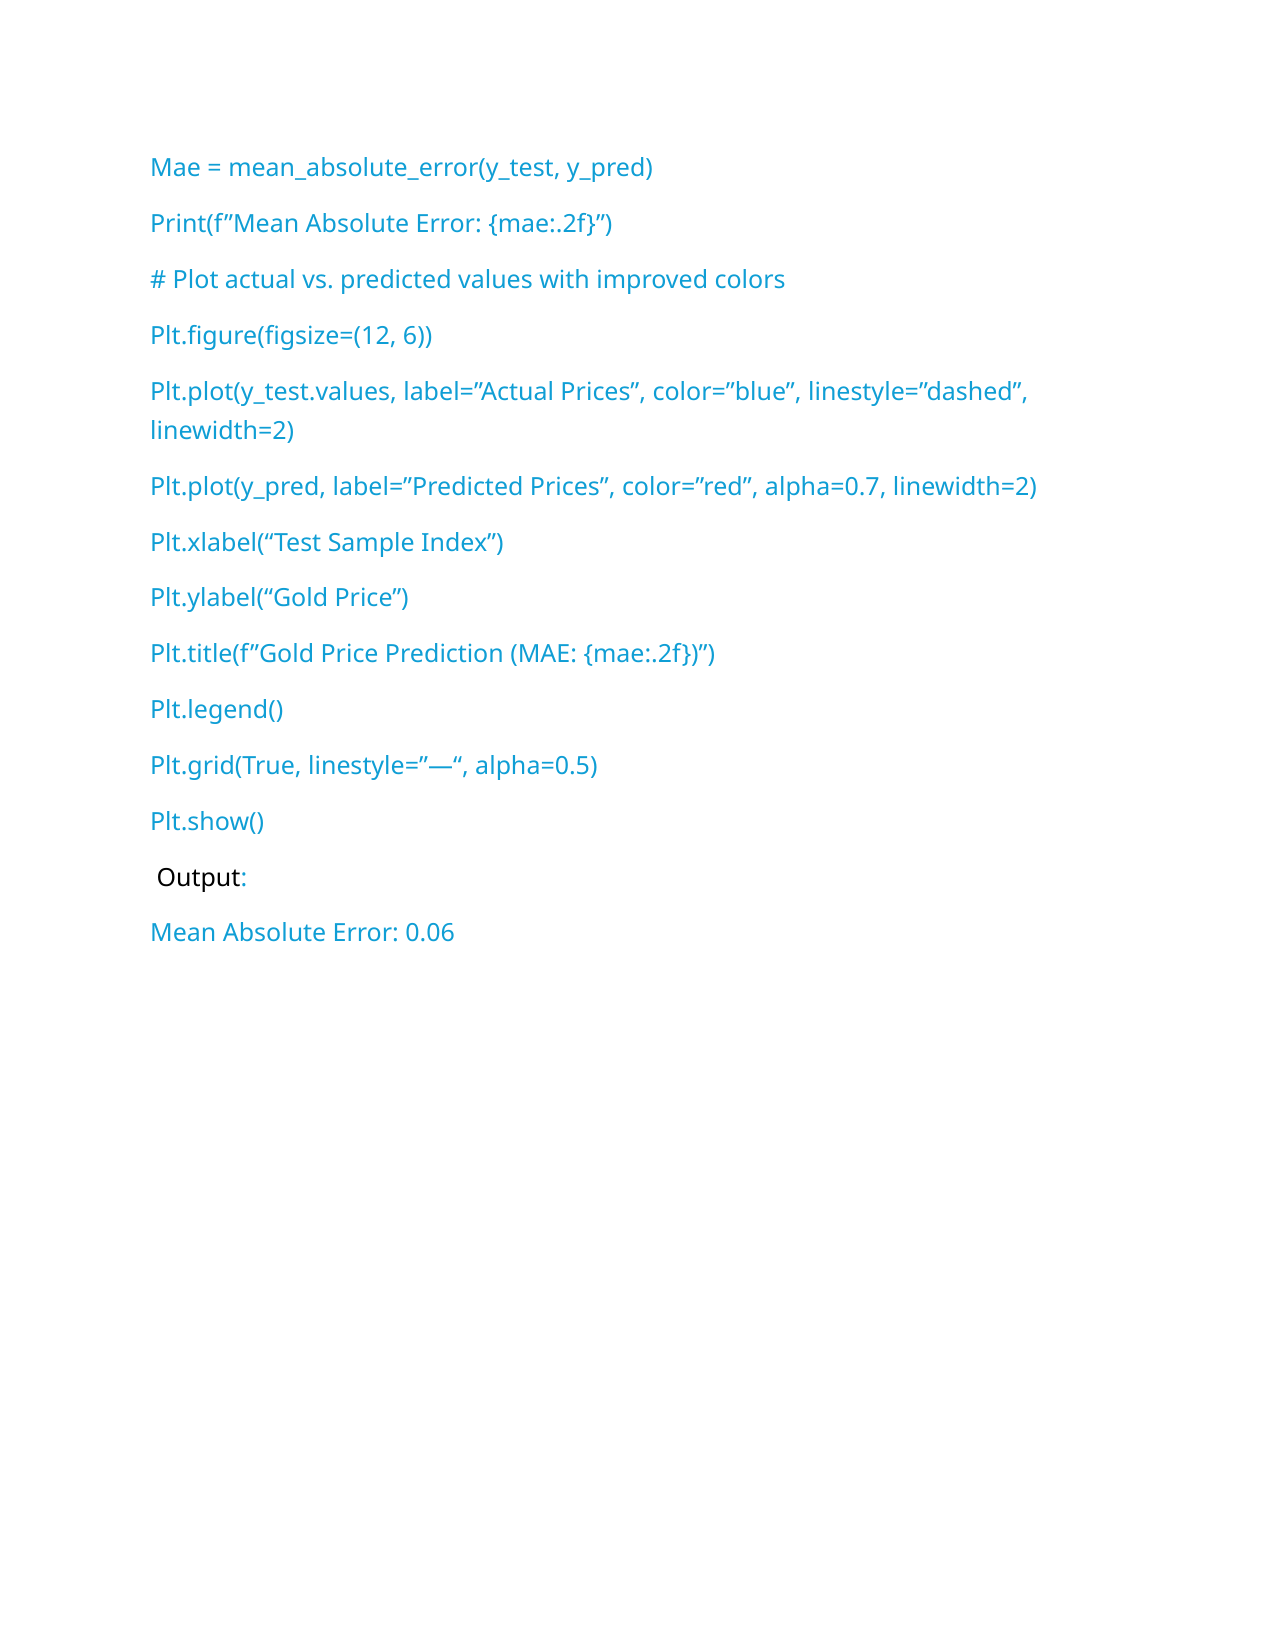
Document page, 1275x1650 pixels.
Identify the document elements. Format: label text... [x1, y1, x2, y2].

text Plt.xlabel(“Test Sample Index”) [150, 524, 1125, 558]
text Plt.plot(y_pred, label=”Predicted Prices”, color=”red”, alpha=0.7, linewidth=2) [150, 468, 1125, 502]
text Plt.title(f”Gold Price Prediction (MAE: {mae:.2f})”) [150, 636, 1125, 670]
text Plt.grid(True, linestyle=”—“, alpha=0.5) [150, 747, 1125, 782]
text # Plot actual vs. predicted values with improved colors [150, 262, 1125, 296]
text Plt.show() [150, 803, 1125, 837]
text Mae = mean_absolute_error(y_test, y_pred) [150, 150, 1125, 184]
text Print(f”Mean Absolute Error: {mae:.2f}”) [150, 206, 1125, 240]
text Plt.plot(y_test.values, label=”Actual Prices”, color=”blue”, linestyle=”dashed”, linewidth=2) [150, 373, 1125, 447]
text Output: [150, 859, 1125, 893]
text Plt.legend() [150, 692, 1125, 726]
text Mean Absolute Error: 0.06 [150, 915, 1125, 949]
text Plt.figure(figsize=(12, 6)) [150, 317, 1125, 352]
text Plt.ylabel(“Gold Price”) [150, 580, 1125, 614]
